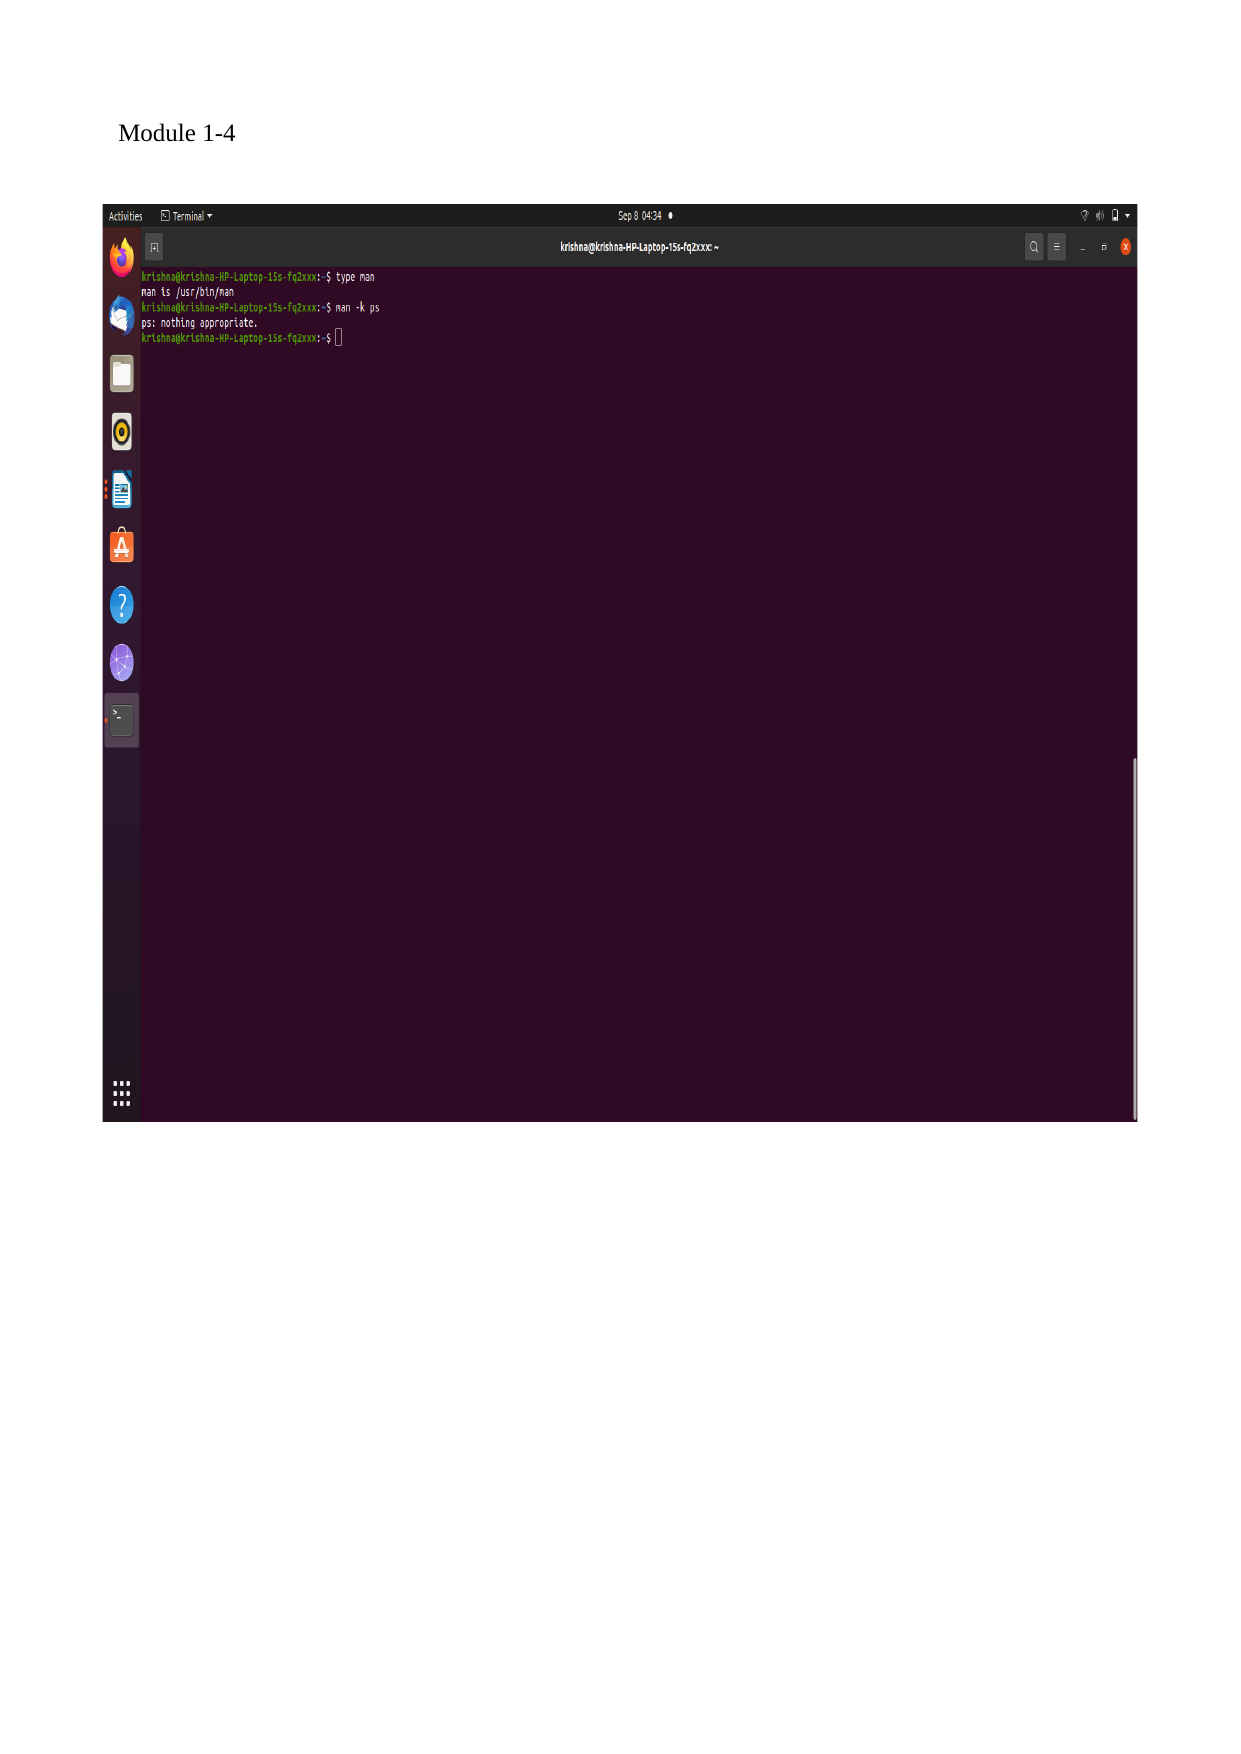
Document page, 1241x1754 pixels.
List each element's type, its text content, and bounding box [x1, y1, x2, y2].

picture [102, 204, 1138, 1122]
text Module 1-4 [118, 118, 1122, 147]
